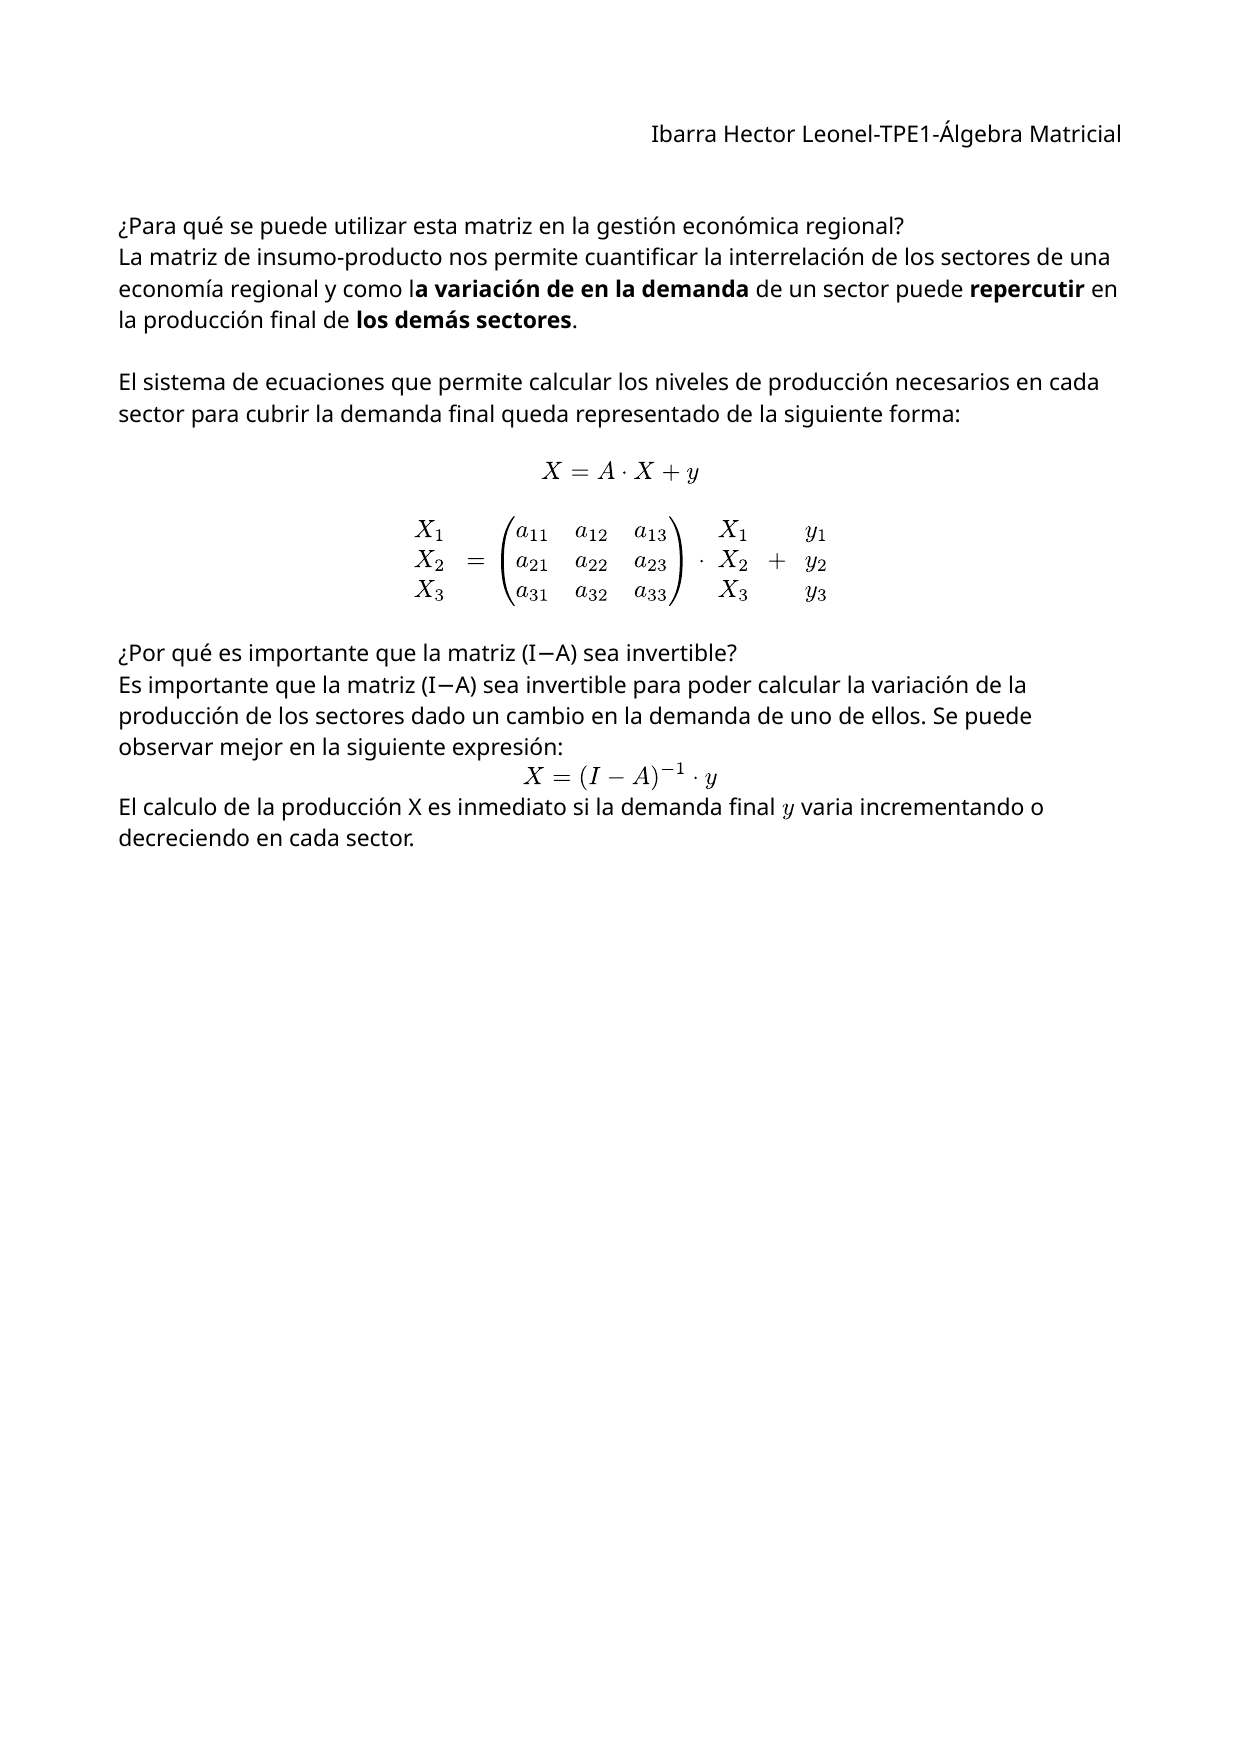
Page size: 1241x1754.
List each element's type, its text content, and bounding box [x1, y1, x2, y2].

text El calculo de la producción X es inmediato si la demanda final varia incrementando o decreciendo en cada sector. [118, 790, 1122, 853]
text El sistema de ecuaciones que permite calcular los niveles de producción necesarios en cada sector para cubrir la demanda final queda representado de la siguiente forma: [118, 366, 1122, 429]
text Es importante que la matriz (I−A) sea invertible para poder calcular la variación de la producción de los sectores dado un cambio en la demanda de uno de ellos. Se puede observar mejor en la siguiente expresión: [118, 668, 1122, 762]
text ¿Para qué se puede utilizar esta matriz en la gestión económica regional? [118, 210, 1122, 241]
text La matriz de insumo-producto nos permite cuantificar la interrelación de los sectores de una economía regional y como la variación de en la demanda de un sector puede repercutir en la producción final de los demás sectores. [118, 241, 1122, 335]
text ¿Por qué es importante que la matriz (I−A) sea invertible? [118, 637, 1122, 668]
